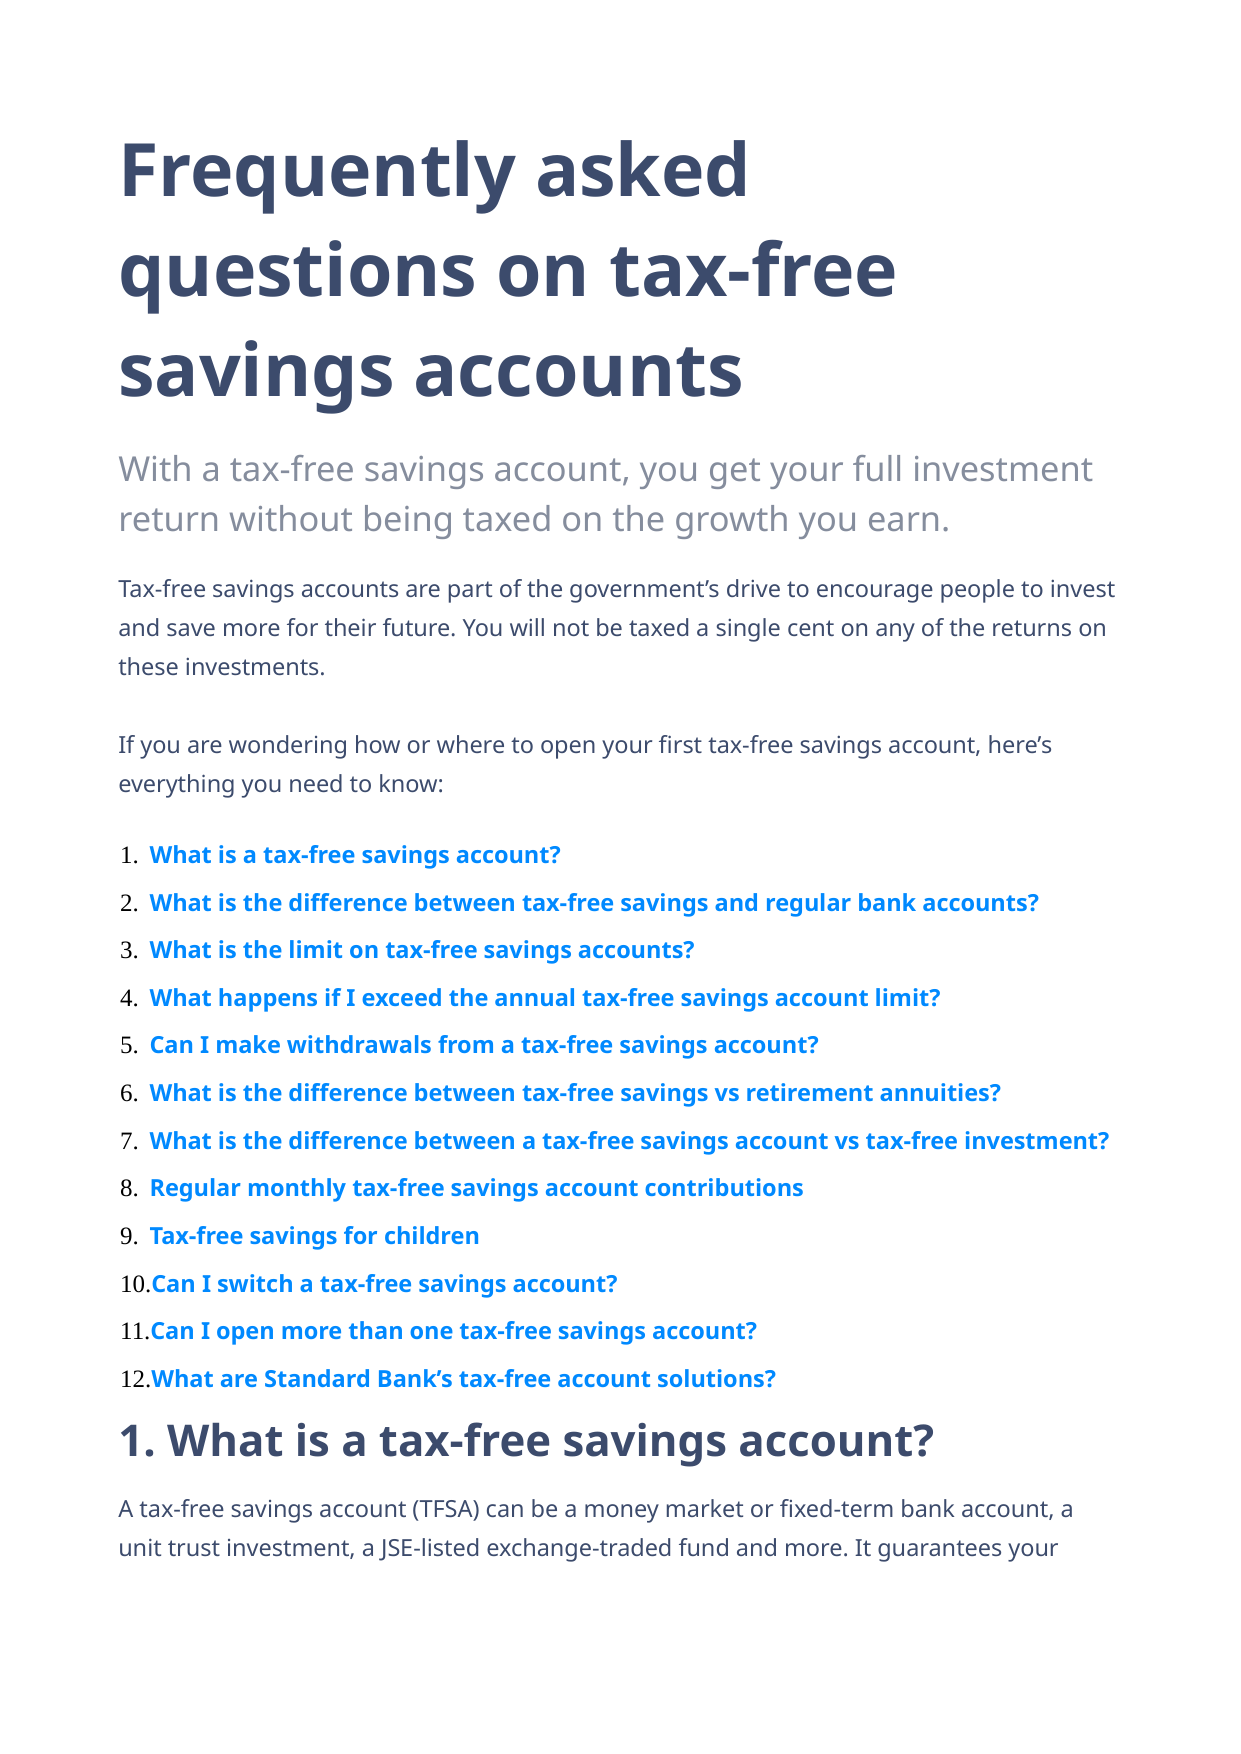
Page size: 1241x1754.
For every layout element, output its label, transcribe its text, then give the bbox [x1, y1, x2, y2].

list What is the difference between tax-free savings and regular bank accounts? [120, 886, 1122, 918]
list Regular monthly tax-free savings account contributions [120, 1172, 1122, 1204]
text With a tax-free savings account, you get your full investment return without being taxed on the growth you earn. [118, 442, 1122, 542]
text Tax-free savings accounts are part of the government’s drive to encourage people to invest and save more for their future. You will not be taxed a single cent on any of the returns on these investments. [118, 565, 1122, 682]
text A tax-free savings account (TFSA) can be a money market or fixed-term bank account, a unit trust investment, a JSE-listed exchange-traded fund and more. It guarantees your [118, 1485, 1122, 1563]
text If you are wondering how or where to open your first tax-free savings account, here’s everything you need to know: [118, 721, 1122, 799]
list What is the limit on tax-free savings accounts? [120, 934, 1122, 966]
list What is the difference between a tax-free savings account vs tax-free investment? [120, 1124, 1122, 1156]
list What are Standard Bank’s tax-free account solutions? [120, 1362, 1122, 1394]
list Can I switch a tax-free savings account? [120, 1267, 1122, 1299]
subtitle Frequently asked questions on tax-free savings accounts [118, 118, 1122, 418]
subtitle 1. What is a tax-free savings account? [118, 1410, 1122, 1469]
list What is a tax-free savings account? [120, 838, 1122, 870]
list Tax-free savings for children [120, 1219, 1122, 1251]
list Can I make withdrawals from a tax-free savings account? [120, 1029, 1122, 1061]
list What is the difference between tax-free savings vs retirement annuities? [120, 1076, 1122, 1108]
list What happens if I exceed the annual tax-free savings account limit? [120, 981, 1122, 1013]
list Can I open more than one tax-free savings account? [120, 1314, 1122, 1346]
